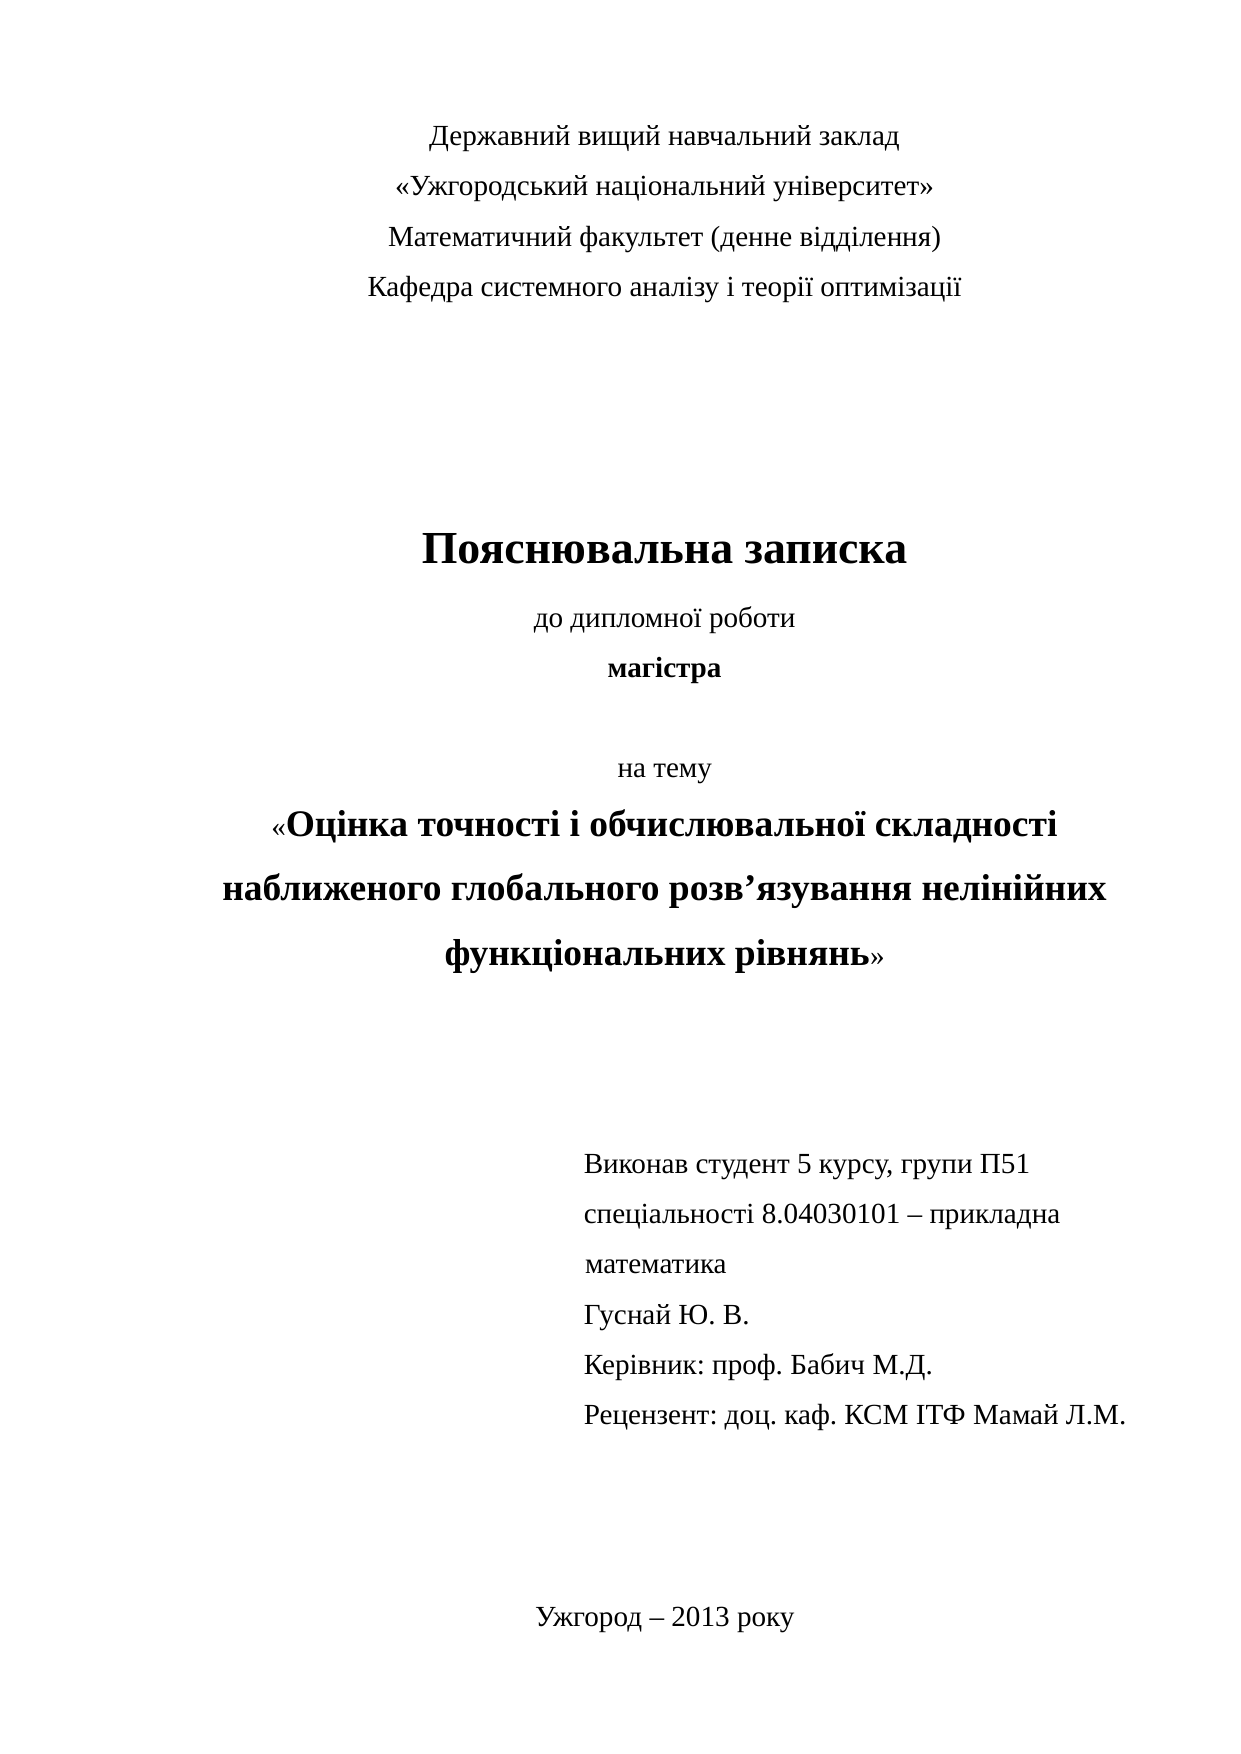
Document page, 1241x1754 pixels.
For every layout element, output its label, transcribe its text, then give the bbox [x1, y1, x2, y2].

text Державний вищий навчальний заклад [177, 118, 1152, 152]
text Виконав студент 5 курсу, групи П51 [583, 1146, 1152, 1179]
text Рецензент: доц. каф. КСМ ІТФ Мамай Л.М. [583, 1397, 1152, 1431]
text «Оцінка точності і обчислювальної складності наближеного глобального розв’язування нелінійних функціональних рівнянь» [177, 801, 1152, 973]
text спеціальності 8.04030101 – прикладна математика [583, 1196, 1152, 1280]
text «Ужгородський національний університет» [177, 168, 1152, 202]
text до дипломної роботи [177, 600, 1152, 633]
text Математичний факультет (денне відділення) [177, 219, 1152, 252]
text Кафедра системного аналізу і теорії оптимізації [177, 269, 1152, 303]
text Пояснювальна записка [177, 521, 1152, 573]
text Ужгород – 2013 року [177, 1599, 1152, 1632]
text магістра [177, 650, 1152, 683]
text на тему [177, 751, 1152, 784]
text Гуснай Ю. В. [583, 1297, 1152, 1330]
text Керівник: проф. Бабич М.Д. [583, 1347, 1152, 1381]
